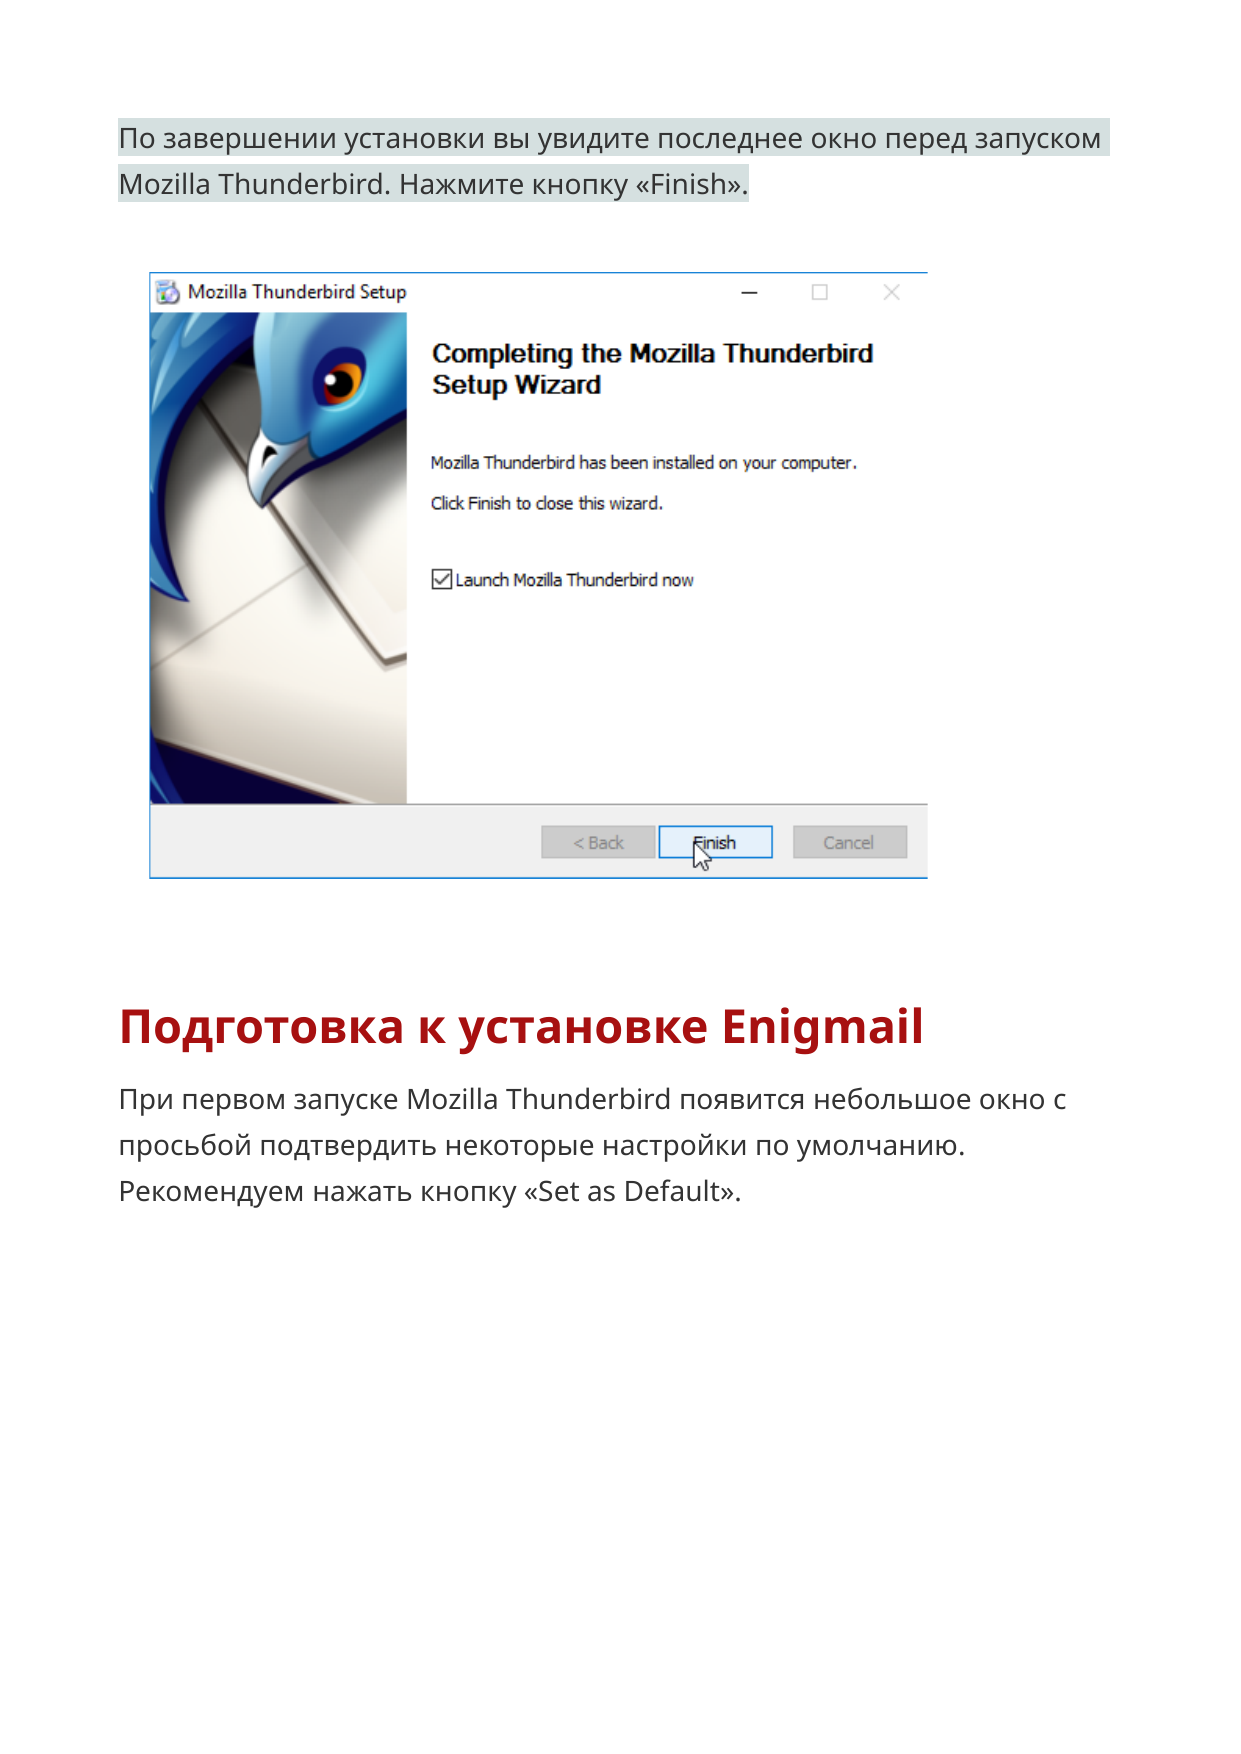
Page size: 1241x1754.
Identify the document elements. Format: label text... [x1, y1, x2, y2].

picture [149, 272, 928, 879]
text При первом запуске Mozilla Thunderbird появится небольшое окно с просьбой подтвердить некоторые настройки по умолчанию. Рекомендуем нажать кнопку «Set as Default». [118, 1080, 1122, 1210]
subtitle Подготовка к установке Enigmail [118, 994, 1122, 1058]
text По завершении установки вы увидите последнее окно перед запуском Mozilla Thunderbird. Нажмите кнопку «Finish». [118, 118, 1122, 202]
